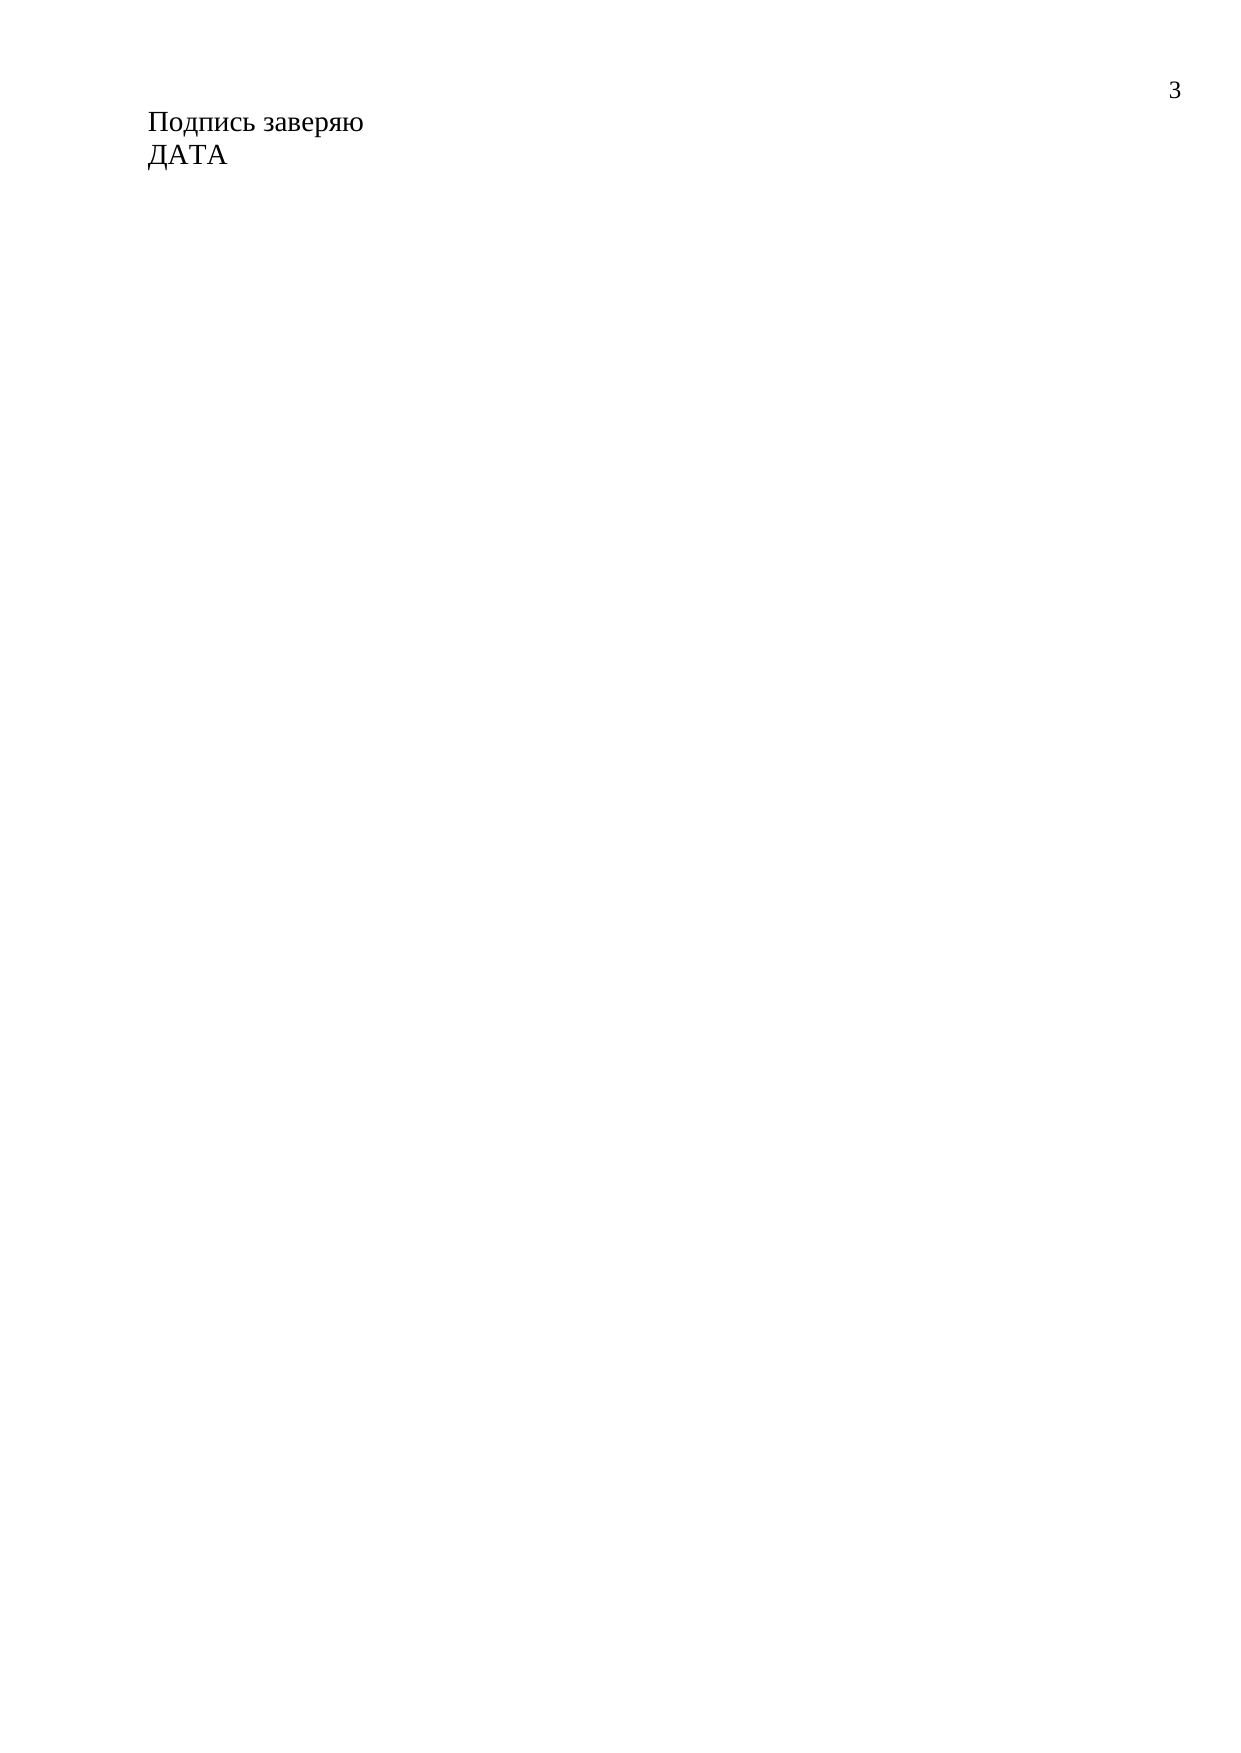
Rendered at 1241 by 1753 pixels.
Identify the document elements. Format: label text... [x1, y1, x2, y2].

text ДАТА [148, 137, 1181, 171]
text Подпись заверяю [148, 104, 1181, 137]
